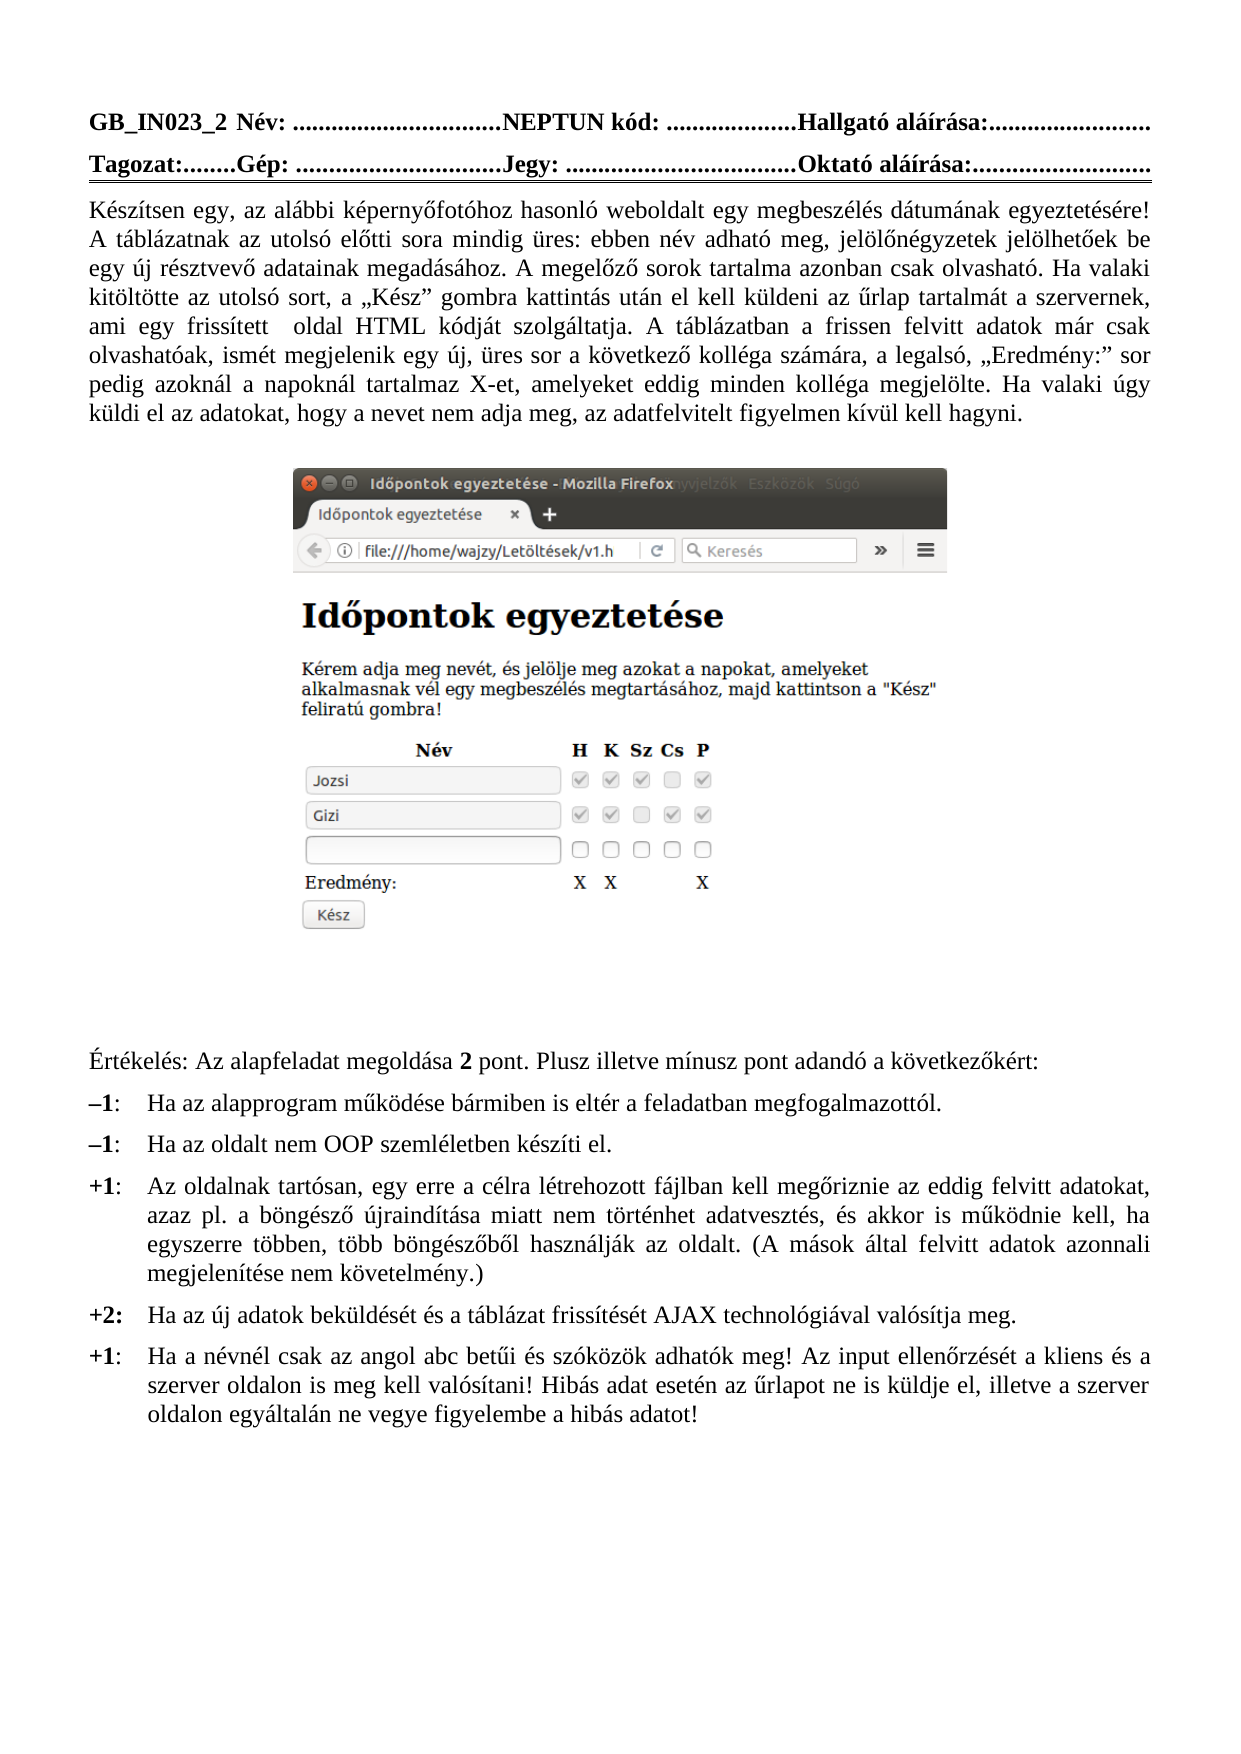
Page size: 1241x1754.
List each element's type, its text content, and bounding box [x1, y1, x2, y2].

text –1: Ha az alapprogram működése bármiben is eltér a feladatban megfogalmazottól. [88, 1088, 1152, 1117]
text +2: Ha az új adatok beküldését és a táblázat frissítését AJAX technológiával valósítja meg. [88, 1299, 1152, 1329]
text Értékelés: Az alapfeladat megoldása 2 pont. Plusz illetve mínusz pont adandó a következőkért: [88, 1046, 1152, 1075]
text Tagozat: Gép: Jegy: Oktató aláírása: [88, 148, 1152, 182]
text +1: Ha a névnél csak az angol abc betűi és szóközök adhatók meg! Az input ellenőrzését a kliens és a szerver oldalon is meg kell valósítani! Hibás adat esetén az űrlapot ne is küldje el, illetve a szerver oldalon egyáltalán ne vegye figyelembe a hibás adatot! [88, 1341, 1152, 1428]
text GB_IN023_2 Név: NEPTUN kód: Hallgató aláírása: [88, 107, 1152, 136]
text Készítsen egy, az alábbi képernyőfotóhoz hasonló weboldalt egy megbeszélés dátumának egyeztetésére! A táblázatnak az utolsó előtti sora mindig üres: ebben név adható meg, jelölőnégyzetek jelölhetőek be egy új résztvevő adatainak megadásához. A megelőző sorok tartalma azonban csak olvasható. Ha valaki kitöltötte az utolsó sort, a „Kész” gombra kattintás után el kell küldeni az űrlap tartalmát a szervernek, ami egy frissített oldal HTML kódját szolgáltatja. A táblázatban a frissen felvitt adatok már csak olvashatóak, ismét megjelenik egy új, üres sor a következő kolléga számára, a legalsó, „Eredmény:” sor pedig azoknál a napoknál tartalmaz X-et, amelyeket eddig minden kolléga megjelölte. Ha valaki úgy küldi el az adatokat, hogy a nevet nem adja meg, az adatfelvitelt figyelmen kívül kell hagyni. [88, 195, 1152, 427]
text +1: Az oldalnak tartósan, egy erre a célra létrehozott fájlban kell megőriznie az eddig felvitt adatokat, azaz pl. a böngésző újraindítása miatt nem történhet adatvesztés, és akkor is működnie kell, ha egyszerre többen, több böngészőből használják az oldalt. (A mások által felvitt adatok azonnali megjelenítése nem követelmény.) [88, 1171, 1152, 1287]
picture [293, 468, 948, 1005]
text –1: Ha az oldalt nem OOP szemléletben készíti el. [88, 1129, 1152, 1158]
